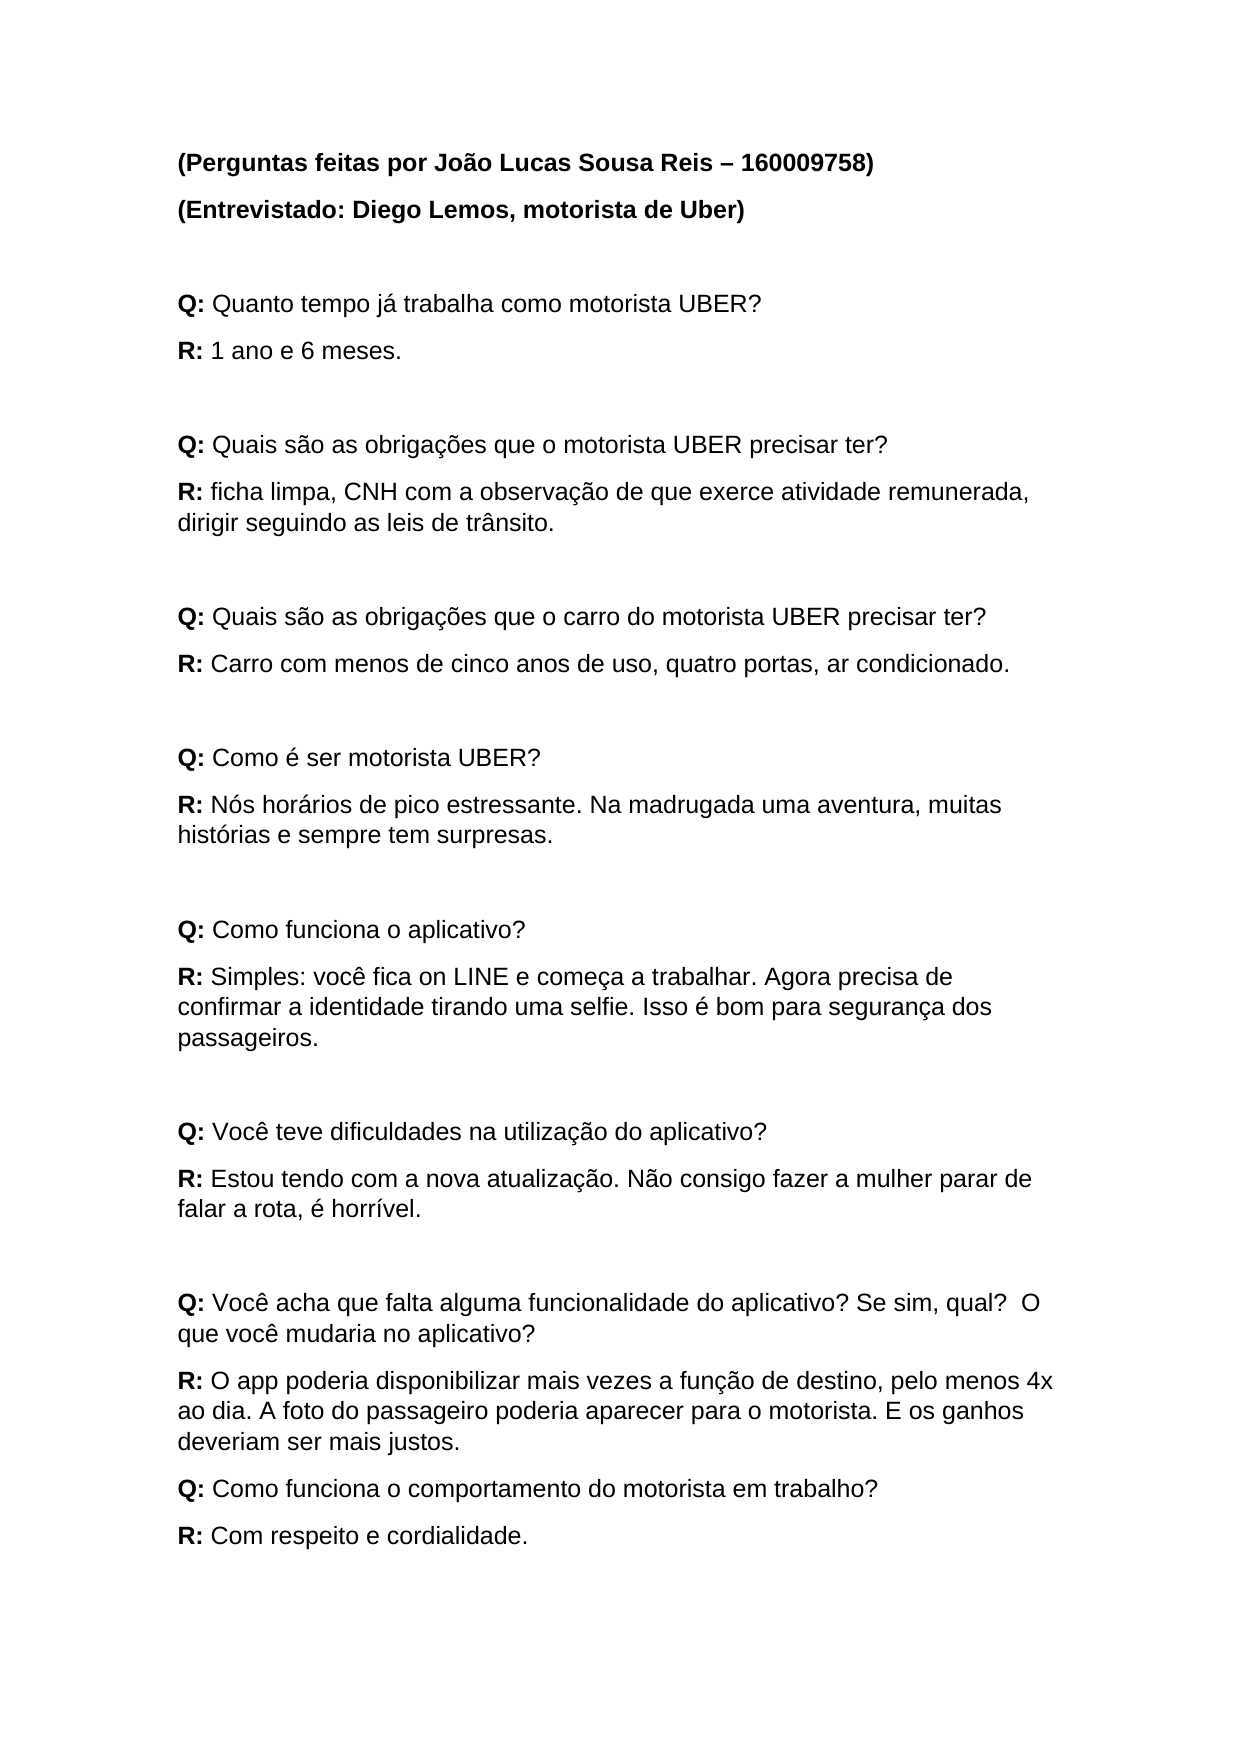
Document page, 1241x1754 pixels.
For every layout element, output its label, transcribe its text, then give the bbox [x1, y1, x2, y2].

text Q: Como é ser motorista UBER? [177, 743, 1063, 772]
text R: Estou tendo com a nova atualização. Não consigo fazer a mulher parar de falar a rota, é horrível. [177, 1164, 1063, 1223]
text R: Simples: você fica on LINE e começa a trabalhar. Agora precisa de confirmar a identidade tirando uma selfie. Isso é bom para segurança dos passageiros. [177, 962, 1063, 1051]
text R: Nós horários de pico estressante. Na madrugada uma aventura, muitas histórias e sempre tem surpresas. [177, 790, 1063, 849]
text (Entrevistado: Diego Lemos, motorista de Uber) [177, 195, 1063, 223]
text (Perguntas feitas por João Lucas Sousa Reis – 160009758) [177, 148, 1063, 176]
text Q: Você acha que falta alguma funcionalidade do aplicativo? Se sim, qual? O que você mudaria no aplicativo? [177, 1288, 1063, 1348]
text Q: Como funciona o aplicativo? [177, 915, 1063, 943]
text R: Com respeito e cordialidade. [177, 1521, 1063, 1550]
text R: Carro com menos de cinco anos de uso, quatro portas, ar condicionado. [177, 649, 1063, 678]
text R: 1 ano e 6 meses. [177, 336, 1063, 365]
text Q: Quais são as obrigações que o motorista UBER precisar ter? [177, 430, 1063, 459]
text Q: Você teve dificuldades na utilização do aplicativo? [177, 1117, 1063, 1146]
text Q: Quais são as obrigações que o carro do motorista UBER precisar ter? [177, 602, 1063, 631]
text R: ficha limpa, CNH com a observação de que exerce atividade remunerada, dirigir seguindo as leis de trânsito. [177, 477, 1063, 536]
text Q: Como funciona o comportamento do motorista em trabalho? [177, 1474, 1063, 1503]
text R: O app poderia disponibilizar mais vezes a função de destino, pelo menos 4x ao dia. A foto do passageiro poderia aparecer para o motorista. E os ganhos deveriam ser mais justos. [177, 1366, 1063, 1456]
text Q: Quanto tempo já trabalha como motorista UBER? [177, 289, 1063, 318]
